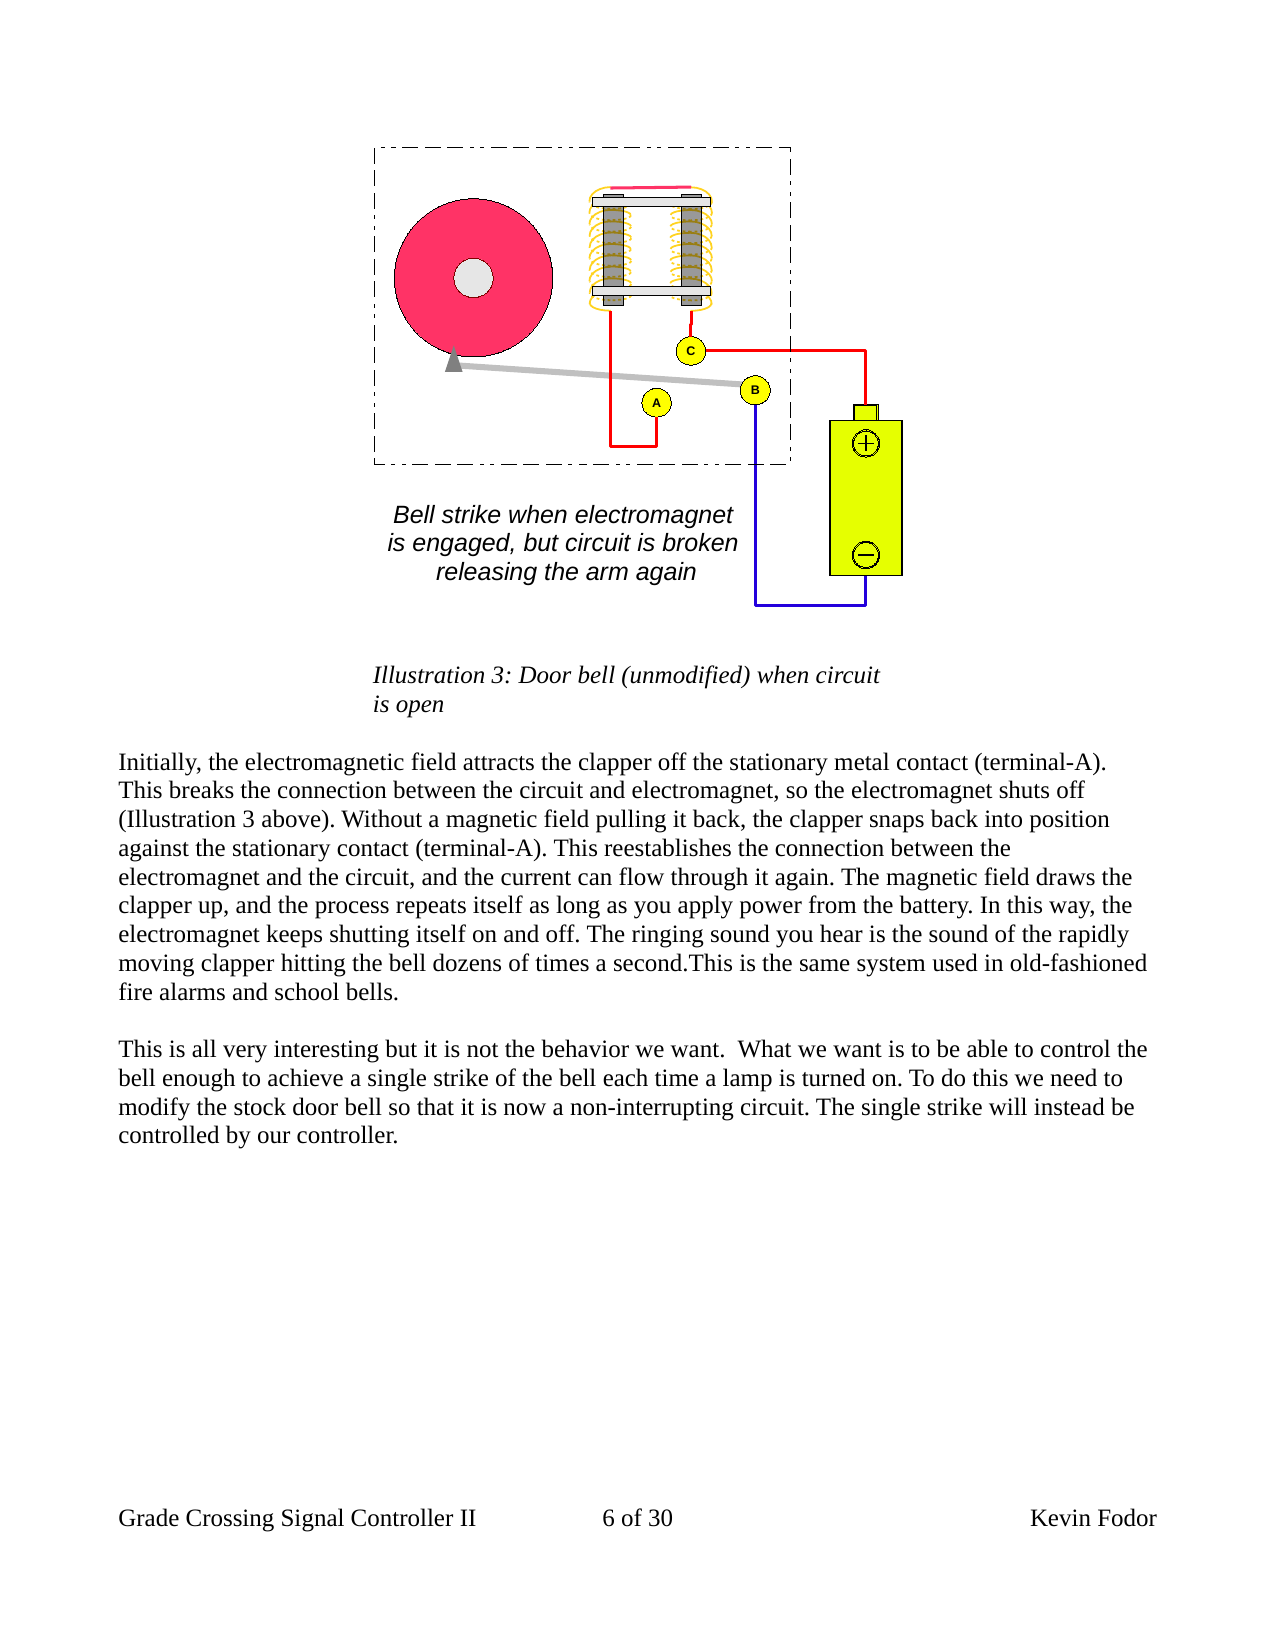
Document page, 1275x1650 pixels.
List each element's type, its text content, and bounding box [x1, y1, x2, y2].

text This is all very interesting but it is not the behavior we want. What we want is to be able to control the bell enough to achieve a single strike of the bell each time a lamp is turned on. To do this we need to modify the stock door bell so that it is now a non-interrupting circuit. The single strike will instead be controlled by our controller. [118, 1034, 1157, 1149]
text Illustration 3: Door bell (unmodified) when circuit is open [373, 661, 902, 718]
text Initially, the electromagnetic field attracts the clapper off the stationary metal contact (terminal-A). This breaks the connection between the circuit and electromagnet, so the electromagnet shuts off (Illustration 3 above). Without a magnetic field pulling it back, the clapper snaps back into position against the stationary contact (terminal-A). This reestablishes the connection between the electromagnet and the circuit, and the current can flow through it again. The magnetic field draws the clapper up, and the process repeats itself as long as you apply power from the battery. In this way, the electromagnet keeps shutting itself on and off. The ringing sound you hear is the sound of the rapidly moving clapper hitting the bell dozens of times a second.This is the same system used in old-fashioned fire alarms and school bells. [118, 747, 1157, 1006]
